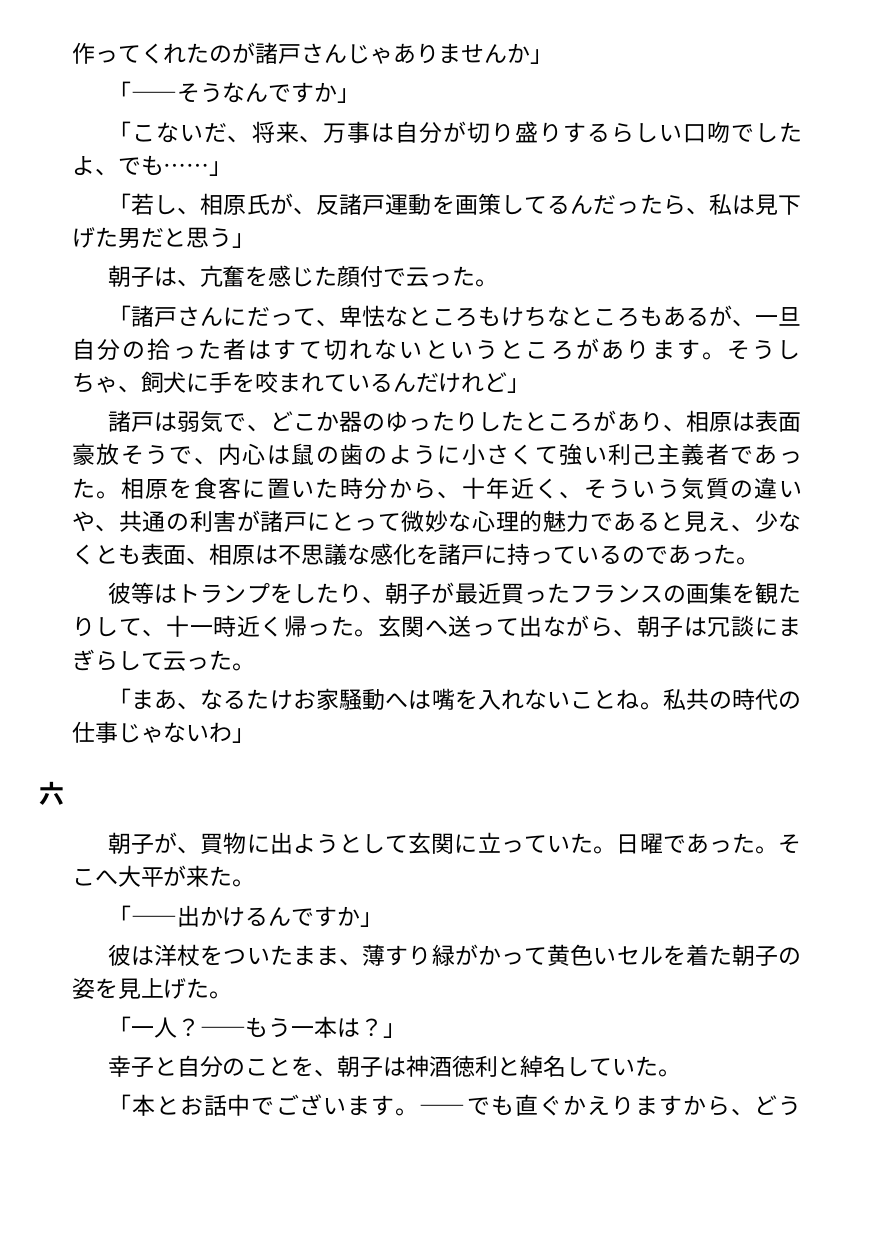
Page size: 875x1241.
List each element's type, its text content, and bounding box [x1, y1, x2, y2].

text 「若し、相原氏が、反諸戸運動を画策してるんだったら、私は見下げた男だと思う」 [72, 187, 802, 253]
text 幸子と自分のことを、朝子は神酒徳利と綽名していた。 [72, 1049, 802, 1082]
text 「――出かけるんですか」 [72, 898, 802, 932]
text 諸戸は弱気で、どこか器のゆったりしたところがあり、相原は表面豪放そうで、内心は鼠の歯のように小さくて強い利己主義者であった。相原を食客に置いた時分から、十年近く、そういう気質の違いや、共通の利害が諸戸にとって微妙な心理的魅力であると見え、少なくとも表面、相原は不思議な感化を諸戸に持っているのであった。 [72, 404, 802, 570]
text 「まあ、なるたけお家騒動へは嘴を入れないことね。私共の時代の仕事じゃないわ」 [72, 682, 802, 748]
text 彼は洋杖をついたまま、薄すり緑がかって黄色いセルを着た朝子の姿を見上げた。 [72, 937, 802, 1004]
text 彼等はトランプをしたり、朝子が最近買ったフランスの画集を観たりして、十一時近く帰った。玄関へ送って出ながら、朝子は冗談にまぎらして云った。 [72, 576, 802, 676]
text 「こないだ、将来、万事は自分が切り盛りするらしい口吻でしたよ、でも……」 [72, 114, 802, 181]
text 作ってくれたのが諸戸さんじゃありませんか」 [72, 36, 802, 69]
text 「本とお話中でございます。――でも直ぐかえりますから、どう [72, 1088, 802, 1121]
text 「諸戸さんにだって、卑怯なところもけちなところもあるが、一旦自分の拾った者はすて切れないというところがあります。そうしちゃ、飼犬に手を咬まれているんだけれど」 [72, 298, 802, 398]
text 朝子が、買物に出ようとして玄関に立っていた。日曜であった。そこへ大平が来た。 [72, 826, 802, 892]
text 朝子は、亢奮を感じた顔付で云った。 [72, 259, 802, 292]
subtitle 六 [36, 772, 838, 814]
text 「――そうなんですか」 [72, 75, 802, 108]
text 「一人？――もう一本は？」 [72, 1010, 802, 1043]
